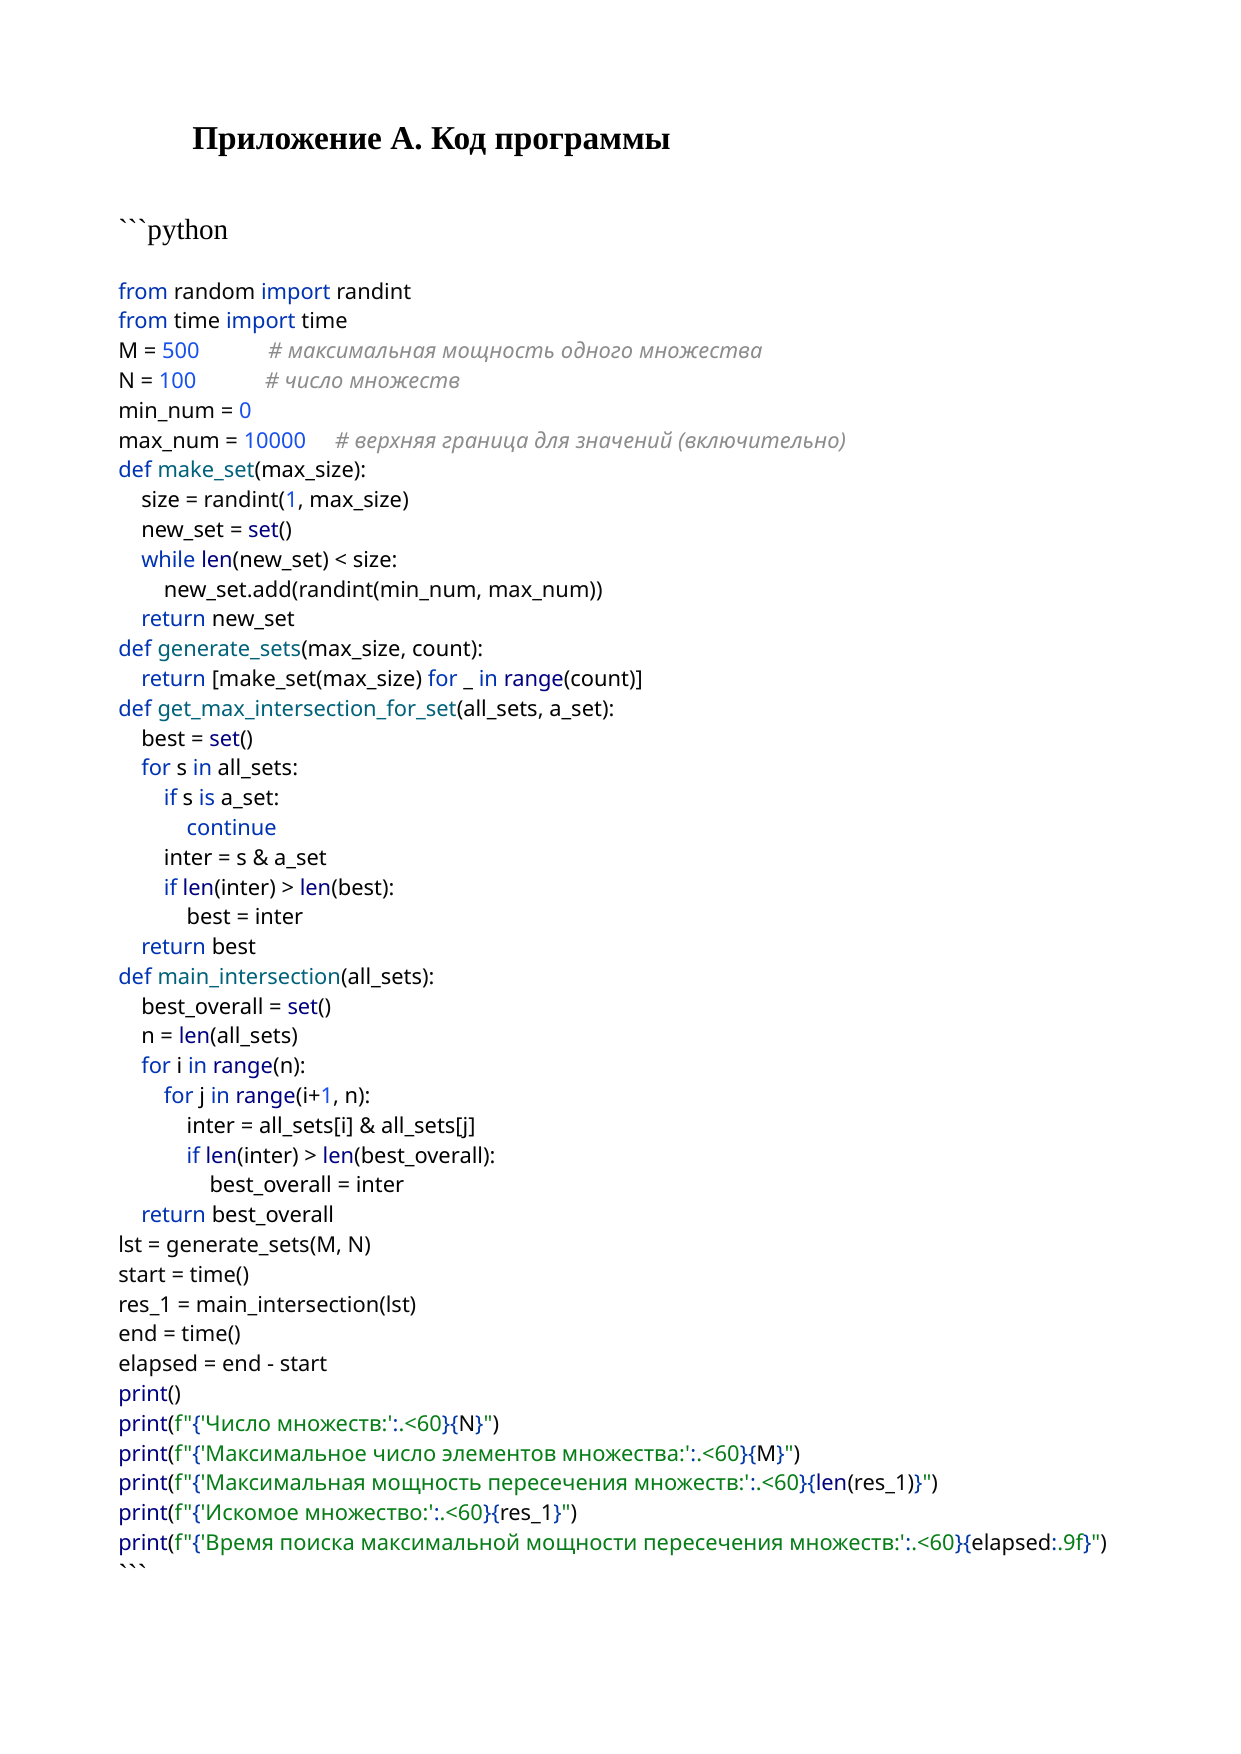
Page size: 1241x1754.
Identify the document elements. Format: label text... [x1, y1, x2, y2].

text from random import randint from time import time M = 500 # максимальная мощность одного множества N = 100 # число множеств min_num = 0 max_num = 10000 # верхняя граница для значений (включительно) def make_set(max_size): size = randint(1, max_size) new_set = set() while len(new_set) < size: new_set.add(randint(min_num, max_num)) return new_set def generate_sets(max_size, count): return [make_set(max_size) for _ in range(count)] def get_max_intersection_for_set(all_sets, a_set): best = set() for s in all_sets: if s is a_set: continue inter = s & a_set if len(inter) > len(best): best = inter return best def main_intersection(all_sets): best_overall = set() n = len(all_sets) for i in range(n): for j in range(i+1, n): inter = all_sets[i] & all_sets[j] if len(inter) > len(best_overall): best_overall = inter return best_overall lst = generate_sets(M, N) start = time() res_1 = main_intersection(lst) end = time() elapsed = end - start print() print(f"{'Число множеств:':.<60}{N}") print(f"{'Максимальное число элементов множества:':.<60}{M}") print(f"{'Максимальная мощность пересечения множеств:':.<60}{len(res_1)}") print(f"{'Искомое множество:':.<60}{res_1}") print(f"{'Время поиска максимальной мощности пересечения множеств:':.<60}{elapsed:.9f}") ``` [118, 276, 1122, 1590]
text Приложение А. Код программы [118, 118, 1122, 156]
text ```python [118, 212, 1122, 246]
